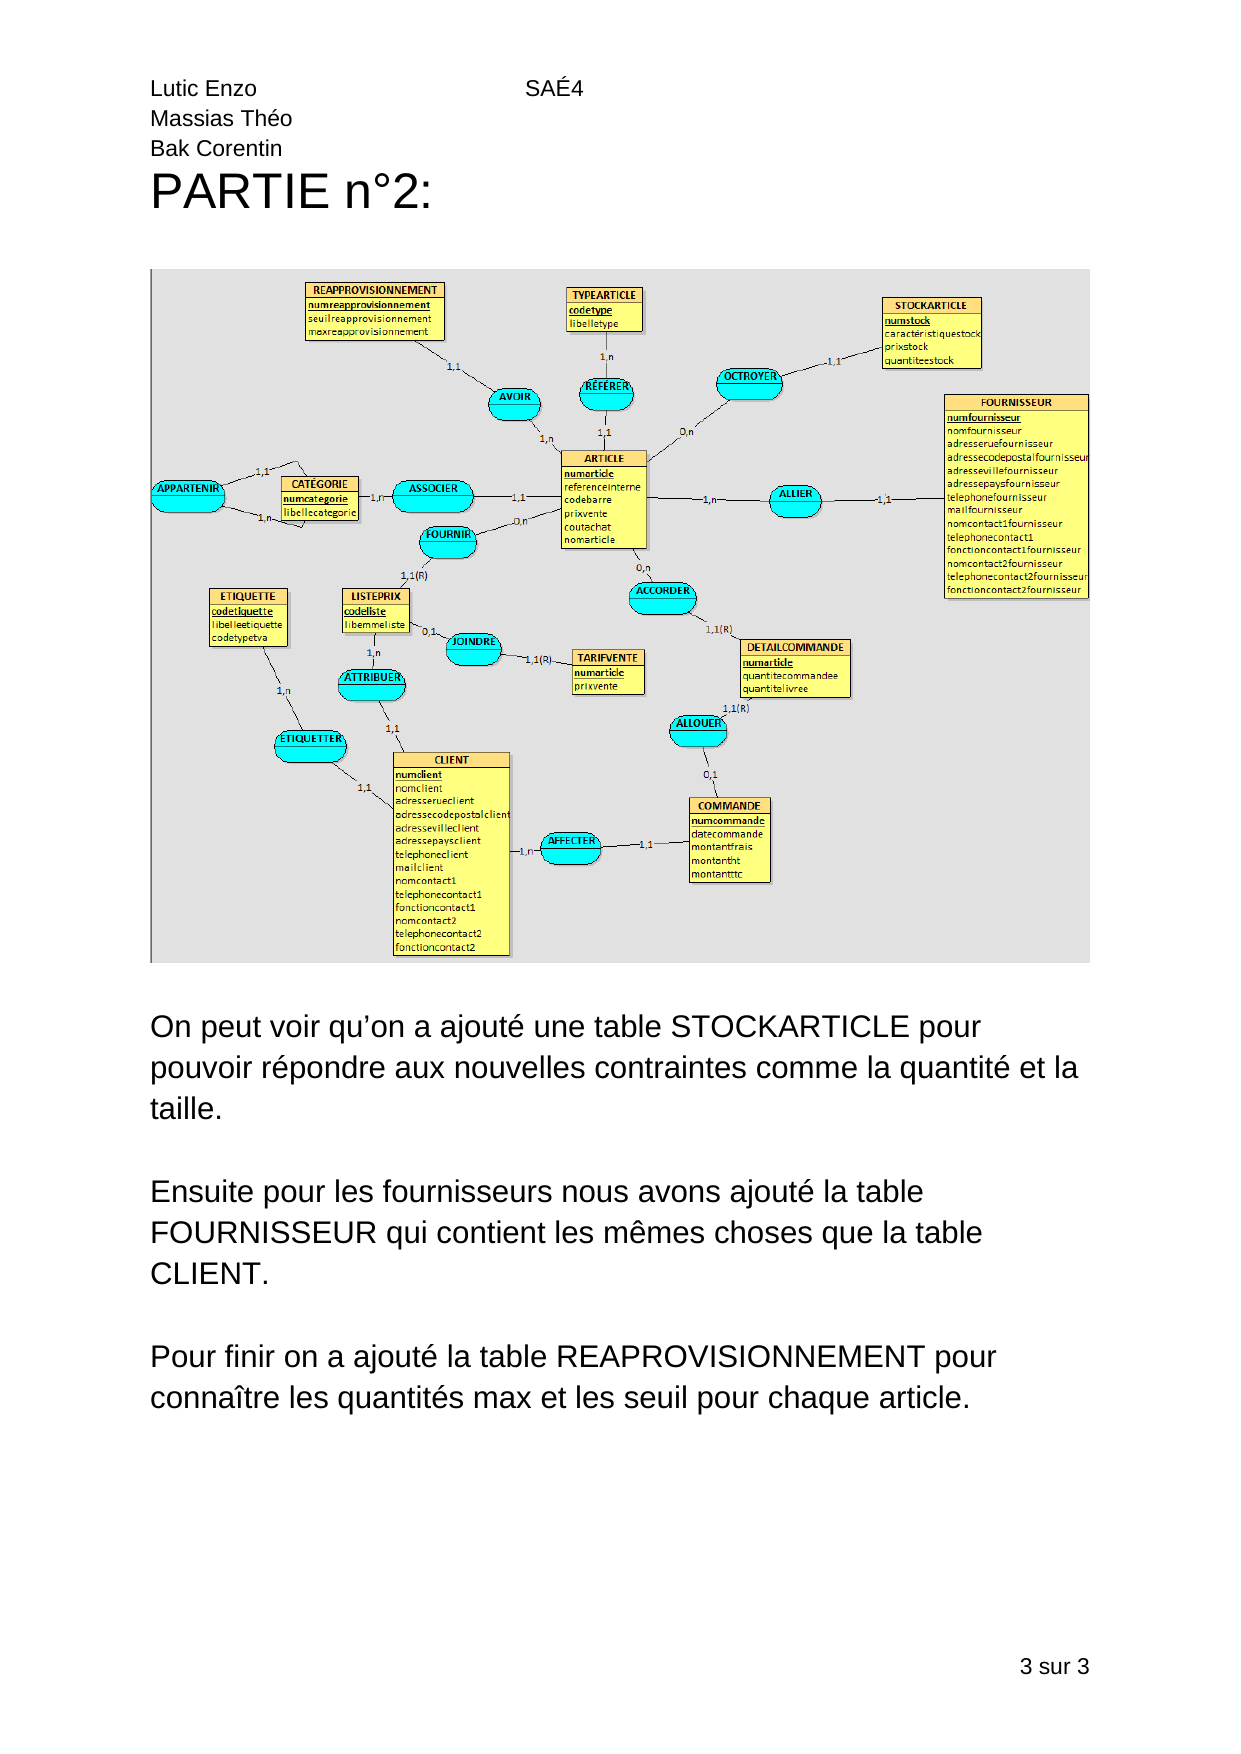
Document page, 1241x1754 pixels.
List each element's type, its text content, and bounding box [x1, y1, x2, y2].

text On peut voir qu’on a ajouté une table STOCKARTICLE pour pouvoir répondre aux nouvelles contraintes comme la quantité et la taille. [150, 1008, 1090, 1126]
picture [150, 269, 1091, 963]
text Pour finir on a ajouté la table REAPROVISIONNEMENT pour connaître les quantités max et les seuil pour chaque article. [150, 1338, 1090, 1415]
text PARTIE n°2: [150, 162, 1090, 219]
text Ensuite pour les fournisseurs nous avons ajouté la table FOURNISSEUR qui contient les mêmes choses que la table CLIENT. [150, 1173, 1090, 1291]
